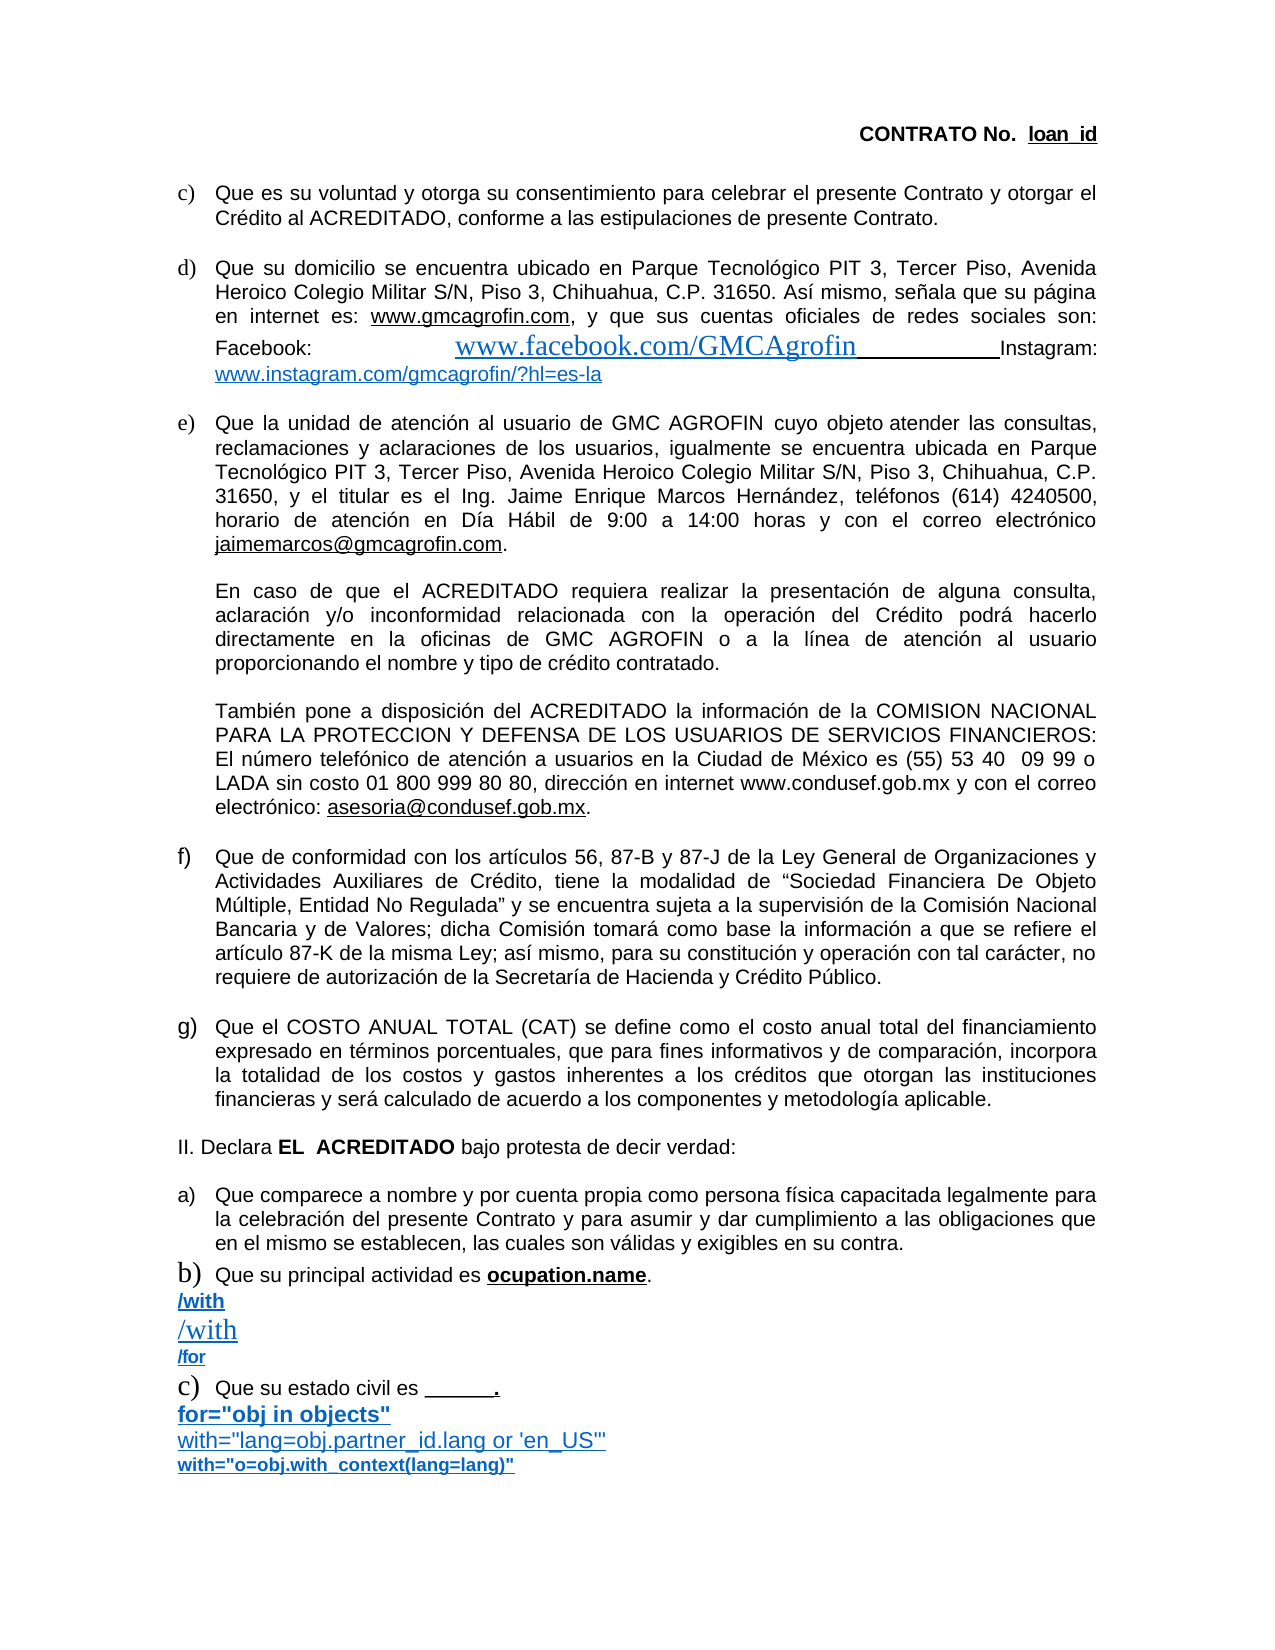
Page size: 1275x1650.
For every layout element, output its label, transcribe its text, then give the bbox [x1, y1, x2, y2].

list Que de conformidad con los artículos 56, 87-B y 87-J de la Ley General de Organizaciones y Actividades Auxiliares de Crédito, tiene la modalidad de “Sociedad Financiera De Objeto Múltiple, Entidad No Regulada” y se encuentra sujeta a la supervisión de la Comisión Nacional Bancaria y de Valores; dicha Comisión tomará como base la información a que se refiere el artículo 87-K de la misma Ley; así mismo, para su constitución y operación con tal carácter, no requiere de autorización de la Secretaría de Hacienda y Crédito Público. [177, 843, 1098, 989]
text En caso de que el ACREDITADO requiera realizar la presentación de alguna consulta, aclaración y/o inconformidad relacionada con la operación del Crédito podrá hacerlo directamente en la oficinas de GMC AGROFIN o a la línea de atención al usuario proporcionando el nombre y tipo de crédito contratado. [215, 579, 1098, 675]
subtitle II. Declara EL ACREDITADO bajo protesta de decir verdad: [177, 1135, 1098, 1159]
list Que su estado civil es ______. [177, 1368, 1098, 1401]
text /with [177, 1312, 1098, 1346]
text with="lang=obj.partner_id.lang or 'en_US'" [177, 1427, 1098, 1454]
list Que su principal actividad es ocupation.name. [177, 1255, 1098, 1288]
list Que su domicilio se encuentra ubicado en Parque Tecnológico PIT 3, Tercer Piso, Avenida Heroico Colegio Militar S/N, Piso 3, Chihuahua, C.P. 31650. Así mismo, señala que su página en internet es: www.gmcagrofin.com, y que sus cuentas oficiales de redes sociales son: Facebook: www.facebook.com/GMCAgrofin Instagram: www.instagram.com/gmcagrofin/?hl=es-la [177, 253, 1098, 385]
list Que el COSTO ANUAL TOTAL (CAT) se define como el costo anual total del financiamiento expresado en términos porcentuales, que para fines informativos y de comparación, incorpora la totalidad de los costos y gastos inherentes a los créditos que otorgan las instituciones financieras y será calculado de acuerdo a los componentes y metodología aplicable. [177, 1013, 1098, 1111]
list Que la unidad de atención al usuario de GMC AGROFIN cuyo objeto atender las consultas, reclamaciones y aclaraciones de los usuarios, igualmente se encuentra ubicada en Parque Tecnológico PIT 3, Tercer Piso, Avenida Heroico Colegio Militar S/N, Piso 3, Chihuahua, C.P. 31650, y el titular es el Ing. Jaime Enrique Marcos Hernández, teléfonos (614) 4240500, horario de atención en Día Hábil de 9:00 a 14:00 horas y con el correo electrónico jaimemarcos@gmcagrofin.com. [177, 409, 1098, 555]
text /with [177, 1288, 1098, 1312]
text for="obj in objects" [177, 1401, 1098, 1427]
text with="o=obj.with_context(lang=lang)" [177, 1454, 1093, 1475]
list Que comparece a nombre y por cuenta propia como persona física capacitada legalmente para la celebración del presente Contrato y para asumir y dar cumplimiento a las obligaciones que en el mismo se establecen, las cuales son válidas y exigibles en su contra. [177, 1183, 1098, 1255]
text También pone a disposición del ACREDITADO la información de la COMISION NACIONAL PARA LA PROTECCION Y DEFENSA DE LOS USUARIOS DE SERVICIOS FINANCIEROS: El número telefónico de atención a usuarios en la Ciudad de México es (55) 53 40 09 99 o LADA sin costo 01 800 999 80 80, dirección en internet www.condusef.gob.mx y con el correo electrónico: asesoria@condusef.gob.mx. [215, 699, 1098, 819]
list Que es su voluntad y otorga su consentimiento para celebrar el presente Contrato y otorgar el Crédito al ACREDITADO, conforme a las estipulaciones de presente Contrato. [177, 179, 1098, 229]
text /for [177, 1346, 1098, 1368]
